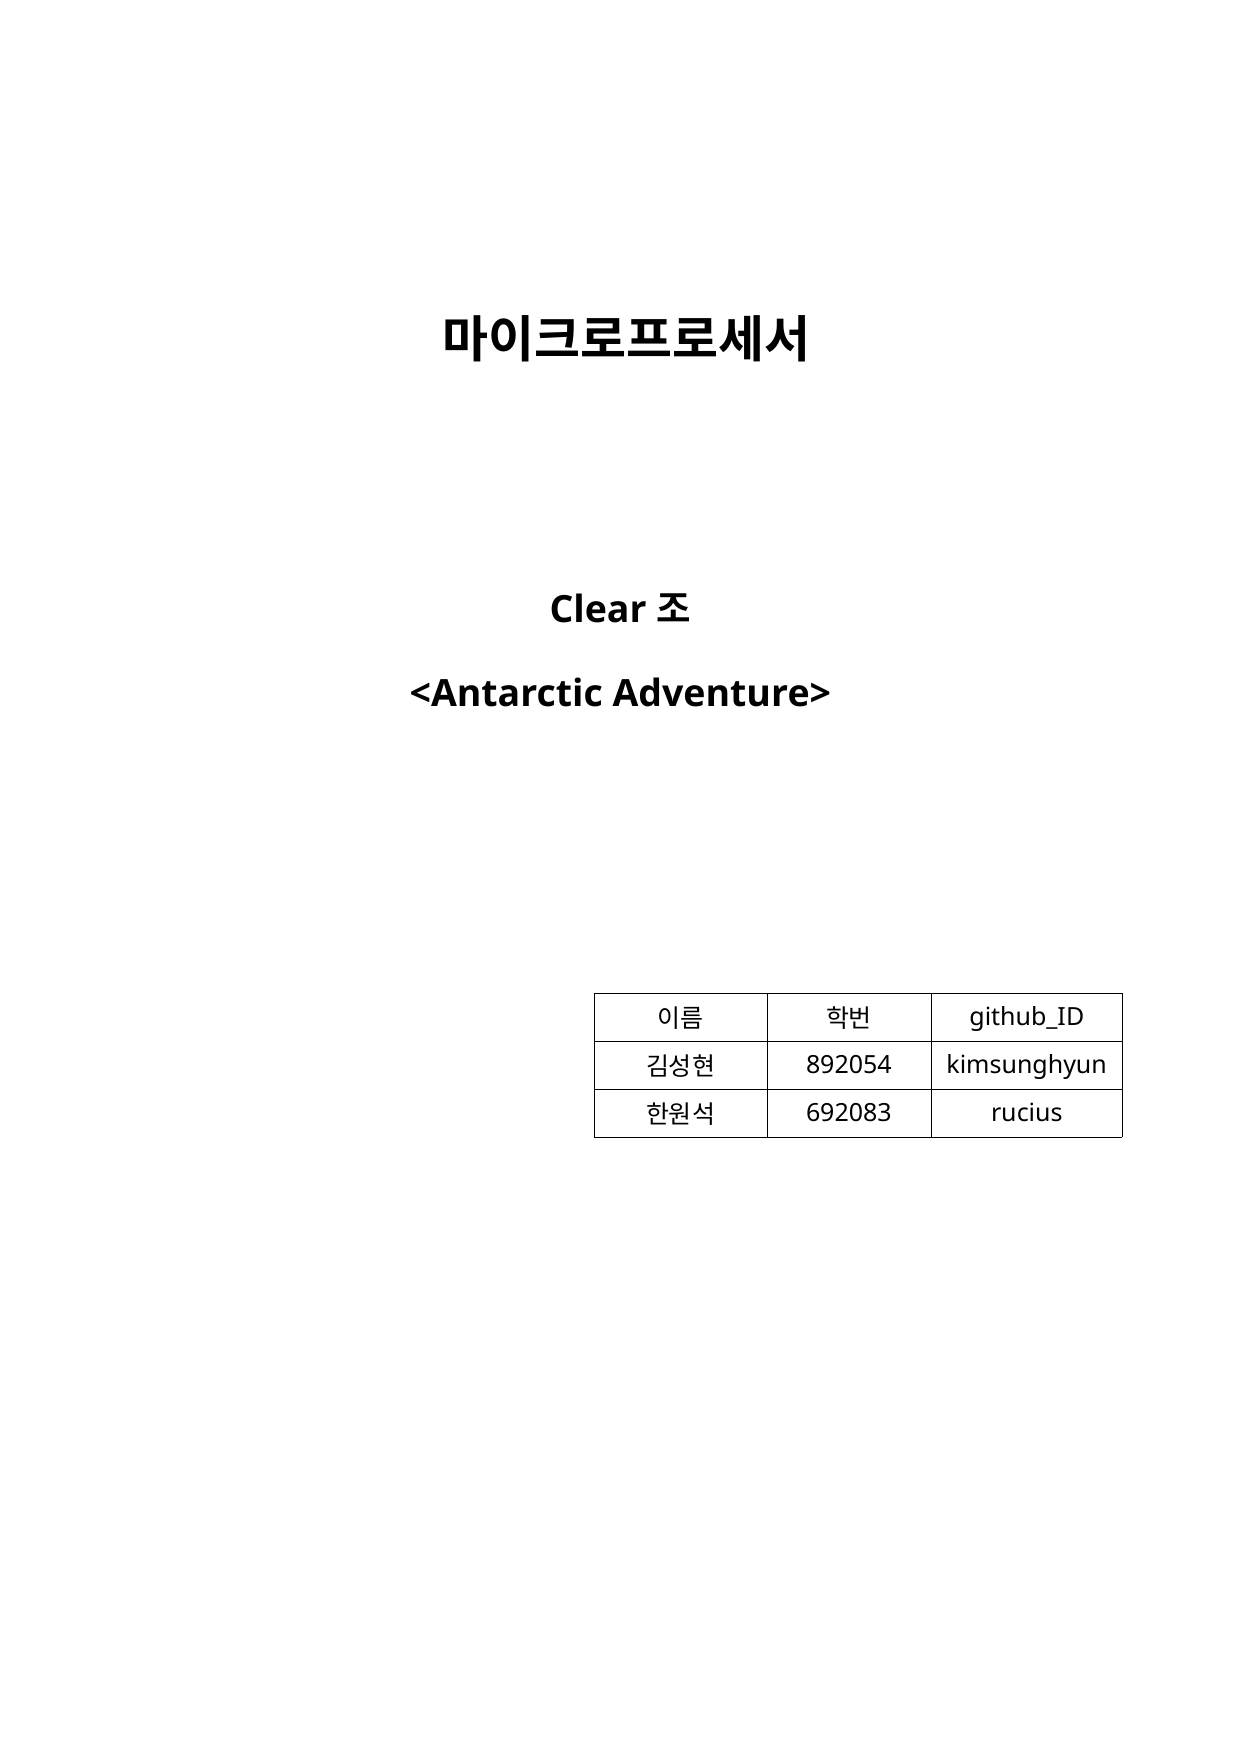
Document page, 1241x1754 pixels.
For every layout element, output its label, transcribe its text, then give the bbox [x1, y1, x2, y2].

table_cell 692083 [768, 1090, 931, 1137]
table_cell 한원석 [595, 1090, 767, 1137]
table_header 이름 [595, 994, 767, 1041]
table_cell rucius [932, 1090, 1122, 1137]
text 마이크로프로세서 [118, 300, 1122, 372]
table_header 학번 [768, 994, 931, 1041]
text <Antarctic Adventure> [118, 666, 1122, 717]
text Clear 조 [118, 579, 1122, 634]
table_cell 892054 [768, 1042, 931, 1089]
table_header github_ID [932, 994, 1122, 1041]
table_cell 김성현 [595, 1042, 767, 1089]
table_cell kimsunghyun [932, 1042, 1122, 1089]
